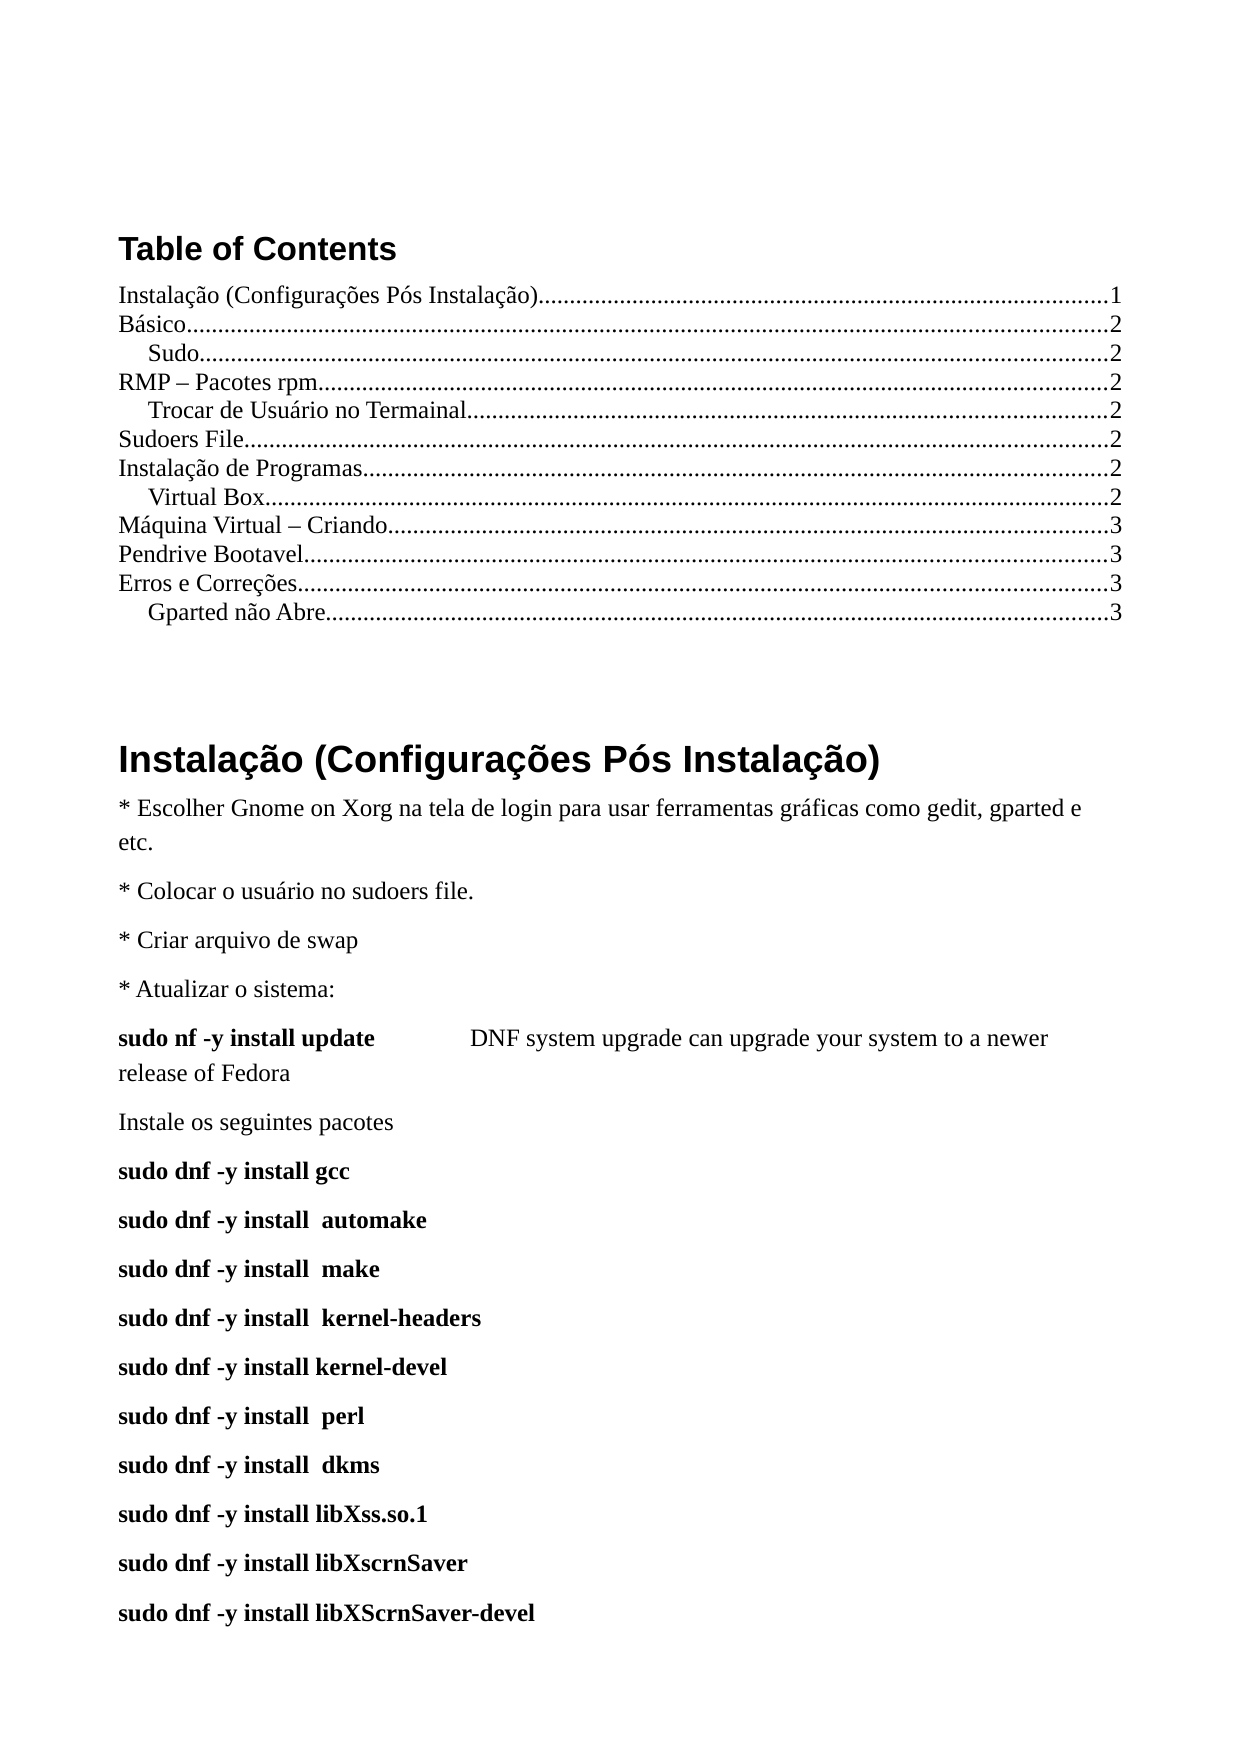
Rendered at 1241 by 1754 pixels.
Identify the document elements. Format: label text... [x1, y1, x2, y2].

text Máquina Virtual – Criando. 3 [118, 510, 1122, 539]
text Gparted não Abre 3 [148, 597, 1122, 625]
text * Criar arquivo de swap [118, 925, 1122, 954]
text Básico 2 [118, 309, 1122, 338]
text sudo dnf -y install dkms [118, 1450, 1122, 1479]
text Instalação de Programas 2 [118, 453, 1122, 482]
text sudo dnf -y install kernel-headers [118, 1303, 1122, 1332]
text Virtual Box 2 [148, 482, 1122, 510]
text * Colocar o usuário no sudoers file. [118, 876, 1122, 905]
text Sudo 2 [148, 338, 1122, 367]
text sudo dnf -y install make [118, 1254, 1122, 1283]
text sudo dnf -y install kernel-devel [118, 1352, 1122, 1381]
text * Escolher Gnome on Xorg na tela de login para usar ferramentas gráficas como gedit, gparted e etc. [118, 793, 1122, 856]
text sudo dnf -y install libXScrnSaver-devel [118, 1598, 1122, 1626]
text sudo nf -y install update DNF system upgrade can upgrade your system to a newer release of Fedora [118, 1023, 1122, 1087]
text Pendrive Bootavel 3 [118, 539, 1122, 568]
text sudo dnf -y install gcc [118, 1156, 1122, 1185]
text Erros e Correções 3 [118, 568, 1122, 597]
subtitle Instalação (Configurações Pós Instalação) [118, 737, 1122, 780]
text Sudoers File 2 [118, 424, 1122, 453]
text sudo dnf -y install automake [118, 1205, 1122, 1234]
text * Atualizar o sistema: [118, 974, 1122, 1003]
text sudo dnf -y install libXscrnSaver [118, 1548, 1122, 1577]
text Instale os seguintes pacotes [118, 1107, 1122, 1136]
text sudo dnf -y install perl [118, 1401, 1122, 1430]
text Trocar de Usuário no Termainal 2 [148, 395, 1122, 424]
text RMP – Pacotes rpm 2 [118, 367, 1122, 395]
text Instalação (Configurações Pós Instalação) 1 [118, 280, 1122, 309]
subtitle Table of Contents [118, 229, 1122, 268]
text sudo dnf -y install libXss.so.1 [118, 1499, 1122, 1528]
